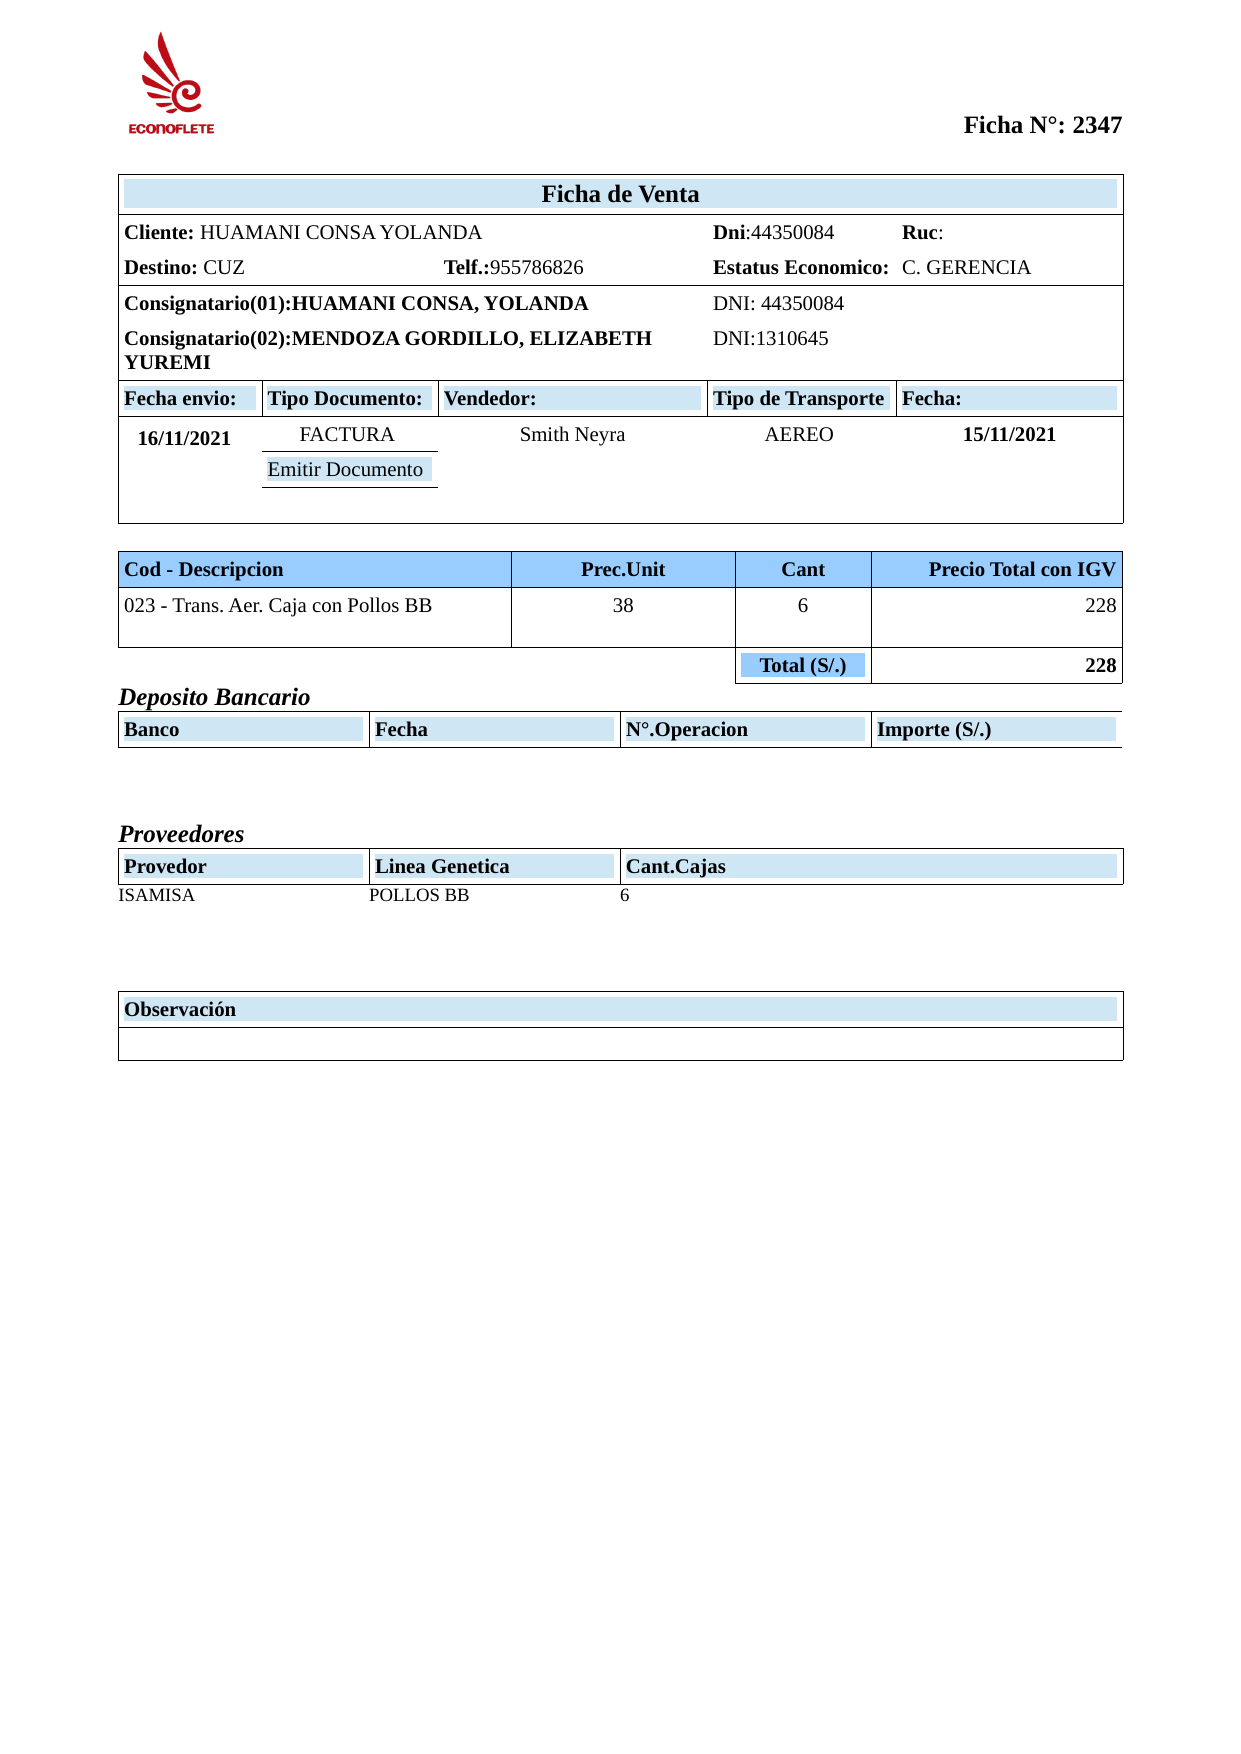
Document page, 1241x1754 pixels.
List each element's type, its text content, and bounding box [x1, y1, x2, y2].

table_cell Vendedor: [439, 381, 707, 416]
table_cell Dni:44350084 [707, 215, 896, 249]
table_cell 6 [736, 588, 871, 647]
table_cell C. GERENCIA [896, 249, 1123, 285]
table_cell [620, 948, 1123, 970]
table_header N°.Operacion [621, 712, 871, 747]
table_cell Smith Neyra [438, 417, 707, 523]
table_cell 38 [512, 588, 735, 647]
table_cell 6 [620, 885, 1123, 905]
table_cell Telf.:955786826 [438, 249, 707, 285]
table_cell [369, 771, 620, 795]
table_cell [620, 795, 871, 819]
table_cell [369, 927, 620, 948]
table_cell [369, 948, 620, 970]
table_cell [511, 648, 735, 682]
table_cell [262, 488, 438, 523]
table_cell [620, 748, 871, 771]
table_header Banco [119, 712, 369, 747]
table_cell [871, 771, 1122, 795]
table_cell 023 - Trans. Aer. Caja con Pollos BB [119, 588, 511, 647]
table_cell Ruc: [896, 215, 1123, 249]
table_cell [118, 948, 369, 970]
table_cell Tipo de Transporte [708, 381, 896, 416]
table_cell Destino: CUZ [119, 249, 438, 285]
table_header Provedor [119, 849, 369, 883]
table_cell [369, 905, 620, 927]
table_cell Fecha envio: [119, 381, 262, 416]
table_cell [118, 648, 511, 682]
table_header Precio Total con IGV [872, 552, 1122, 587]
table_cell [118, 748, 369, 771]
table_header Importe (S/.) [872, 712, 1122, 747]
table_cell DNI: 44350084 [707, 286, 1123, 321]
text Proveedores [118, 819, 1122, 848]
table_cell [369, 795, 620, 819]
table_cell [118, 905, 369, 927]
table_cell POLLOS BB [369, 885, 620, 905]
table_cell Consignatario(01):HUAMANI CONSA, YOLANDA [119, 286, 707, 321]
table_cell Cliente: HUAMANI CONSA YOLANDA [119, 215, 707, 249]
text Deposito Bancario [118, 682, 1122, 711]
table_cell [871, 795, 1122, 819]
table_cell 228 [872, 588, 1122, 647]
table_cell [620, 970, 1123, 991]
table_cell DNI:1310645 [707, 321, 1123, 380]
table_header Fecha [370, 712, 620, 747]
table_cell [620, 927, 1123, 948]
table_header Ficha de Venta [119, 175, 1123, 214]
table_cell [369, 748, 620, 771]
table_cell [118, 771, 369, 795]
table_cell [118, 970, 369, 991]
table_cell [369, 970, 620, 991]
table_header Linea Genetica [370, 849, 620, 883]
table_cell ISAMISA [118, 885, 369, 905]
table_cell 15/11/2021 [896, 417, 1123, 523]
table_cell [118, 927, 369, 948]
table_header Cant.Cajas [621, 849, 1123, 883]
table_header Prec.Unit [512, 552, 735, 587]
table_cell Estatus Economico: [707, 249, 896, 285]
table_cell Emitir Documento [262, 452, 438, 487]
table_cell 16/11/2021 [119, 417, 262, 523]
table_cell [620, 905, 1123, 927]
picture [118, 31, 225, 134]
table_cell Consignatario(02):MENDOZA GORDILLO, ELIZABETH YUREMI [119, 321, 707, 380]
table_cell FACTURA [262, 417, 438, 451]
table_cell AEREO [707, 417, 896, 523]
table_cell [119, 1028, 1123, 1060]
table_cell Total (S/.) [736, 648, 871, 682]
table_cell [620, 771, 871, 795]
table_header Observación [119, 992, 1123, 1027]
table_header Cant [736, 552, 871, 587]
table_cell Fecha: [897, 381, 1123, 416]
table_cell Tipo Documento: [263, 381, 438, 416]
table_cell [118, 795, 369, 819]
table_cell 228 [872, 648, 1122, 682]
table_header Cod - Descripcion [119, 552, 511, 587]
table_cell [871, 748, 1122, 771]
